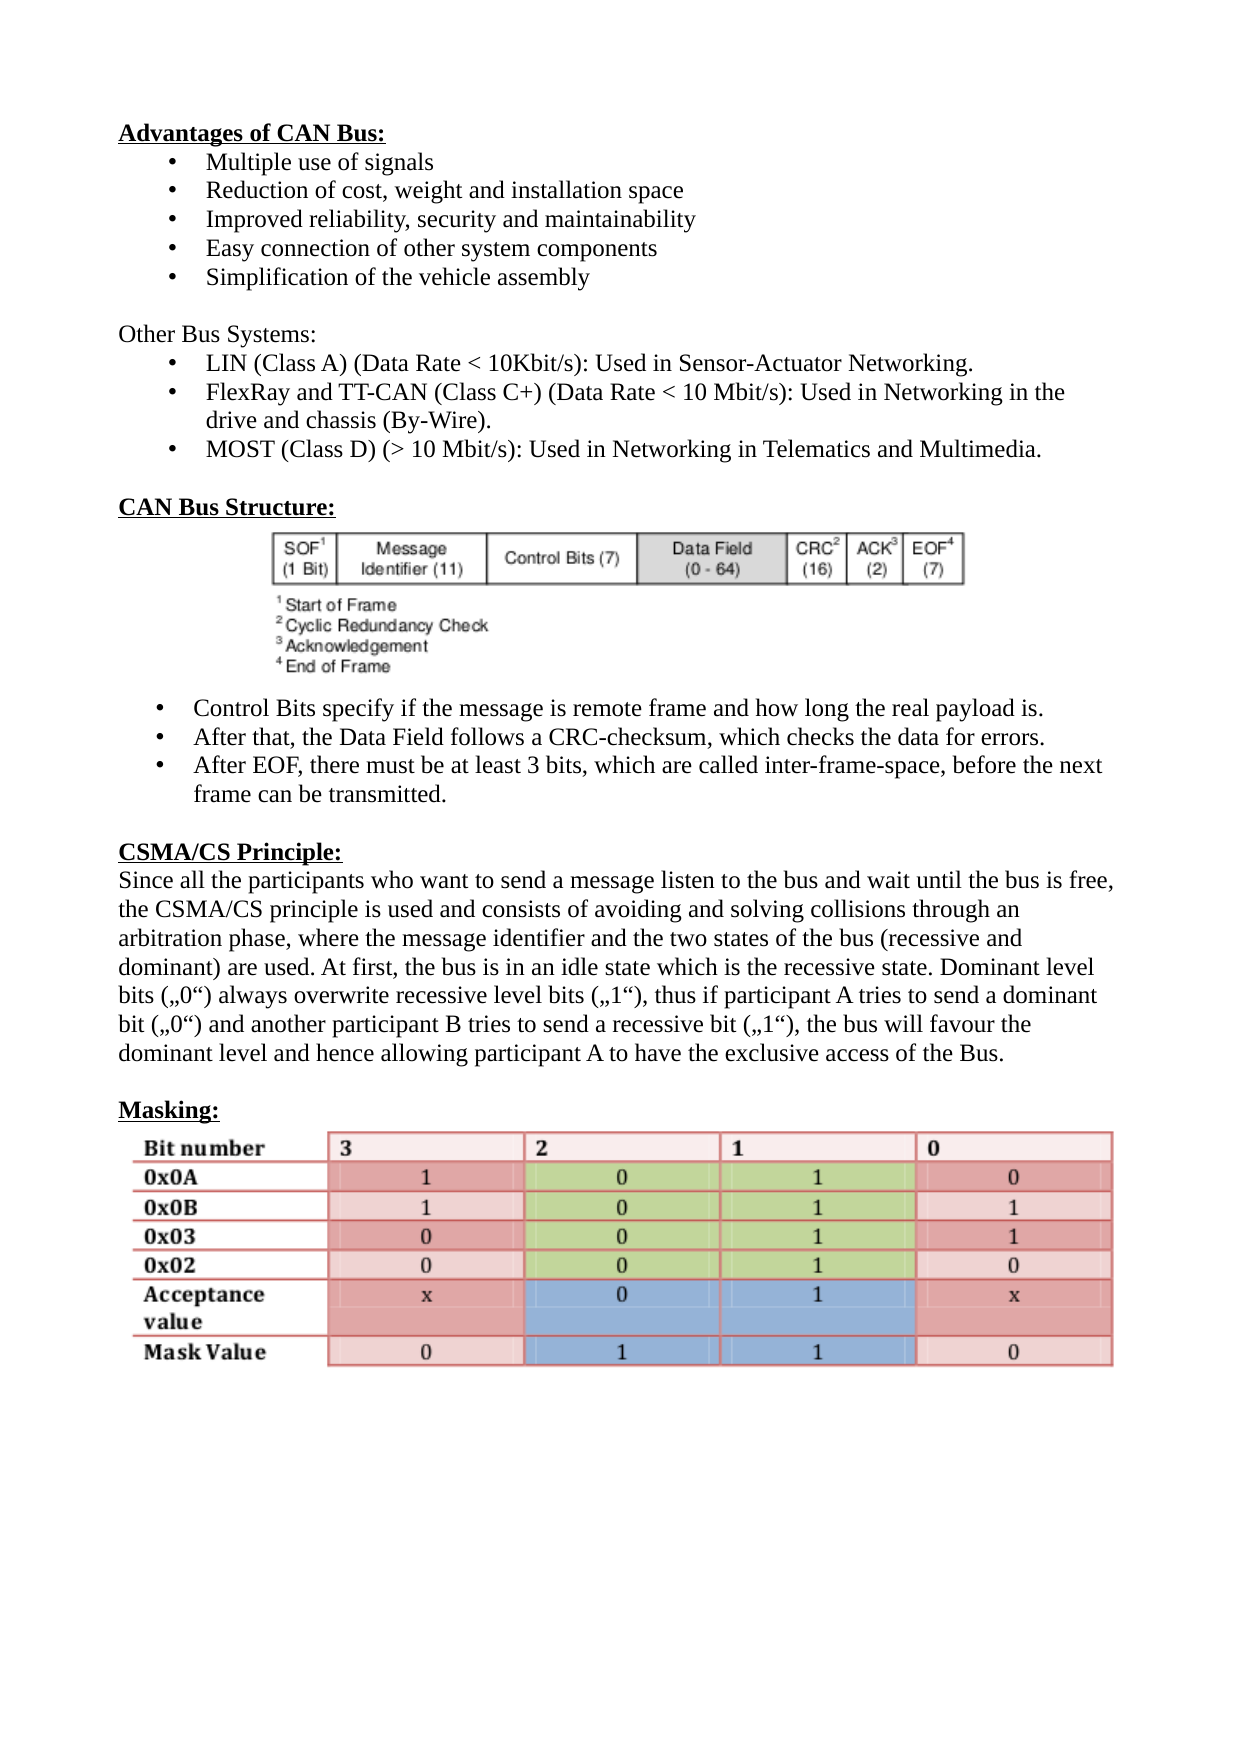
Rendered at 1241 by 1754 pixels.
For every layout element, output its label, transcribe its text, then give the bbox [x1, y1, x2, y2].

text CAN Bus Structure: [118, 492, 1122, 521]
text CSMA/CS Principle: [118, 837, 1122, 866]
picture [256, 520, 984, 685]
text Since all the participants who want to send a message listen to the bus and wait until the bus is free, the CSMA/CS principle is used and consists of avoiding and solving collisions through an arbitration phase, where the message identifier and the two states of the bus (recessive and dominant) are used. At first, the bus is in an idle state which is the recessive state. Dominant level bits („0“) always overwrite recessive level bits („1“), thus if participant A tries to send a dominant bit („0“) and another participant B tries to send a recessive bit („1“), the bus will favour the dominant level and hence allowing participant A to have the exclusive access of the Bus. [118, 866, 1122, 1067]
list Multiple use of signals [168, 147, 1122, 176]
list MOST (Class D) (> 10 Mbit/s): Used in Networking in Telematics and Multimedia. [168, 434, 1122, 463]
list Easy connection of other system components [168, 233, 1122, 262]
list After that, the Data Field follows a CRC-checksum, which checks the data for errors. [156, 722, 1122, 751]
picture [118, 1124, 1123, 1381]
list LIN (Class A) (Data Rate < 10Kbit/s): Used in Sensor-Actuator Networking. [168, 348, 1122, 377]
text Advantages of CAN Bus: [118, 118, 1122, 147]
list Control Bits specify if the message is remote frame and how long the real payload is. [156, 693, 1122, 722]
text Other Bus Systems: [118, 319, 1122, 348]
text Masking: [118, 1096, 1122, 1124]
list Simplification of the vehicle assembly [168, 262, 1122, 291]
list Reduction of cost, weight and installation space [168, 176, 1122, 204]
list FlexRay and TT-CAN (Class C+) (Data Rate < 10 Mbit/s): Used in Networking in the drive and chassis (By-Wire). [168, 377, 1122, 434]
list Improved reliability, security and maintainability [168, 204, 1122, 233]
list After EOF, there must be at least 3 bits, which are called inter-frame-space, before the next frame can be transmitted. [156, 751, 1122, 808]
